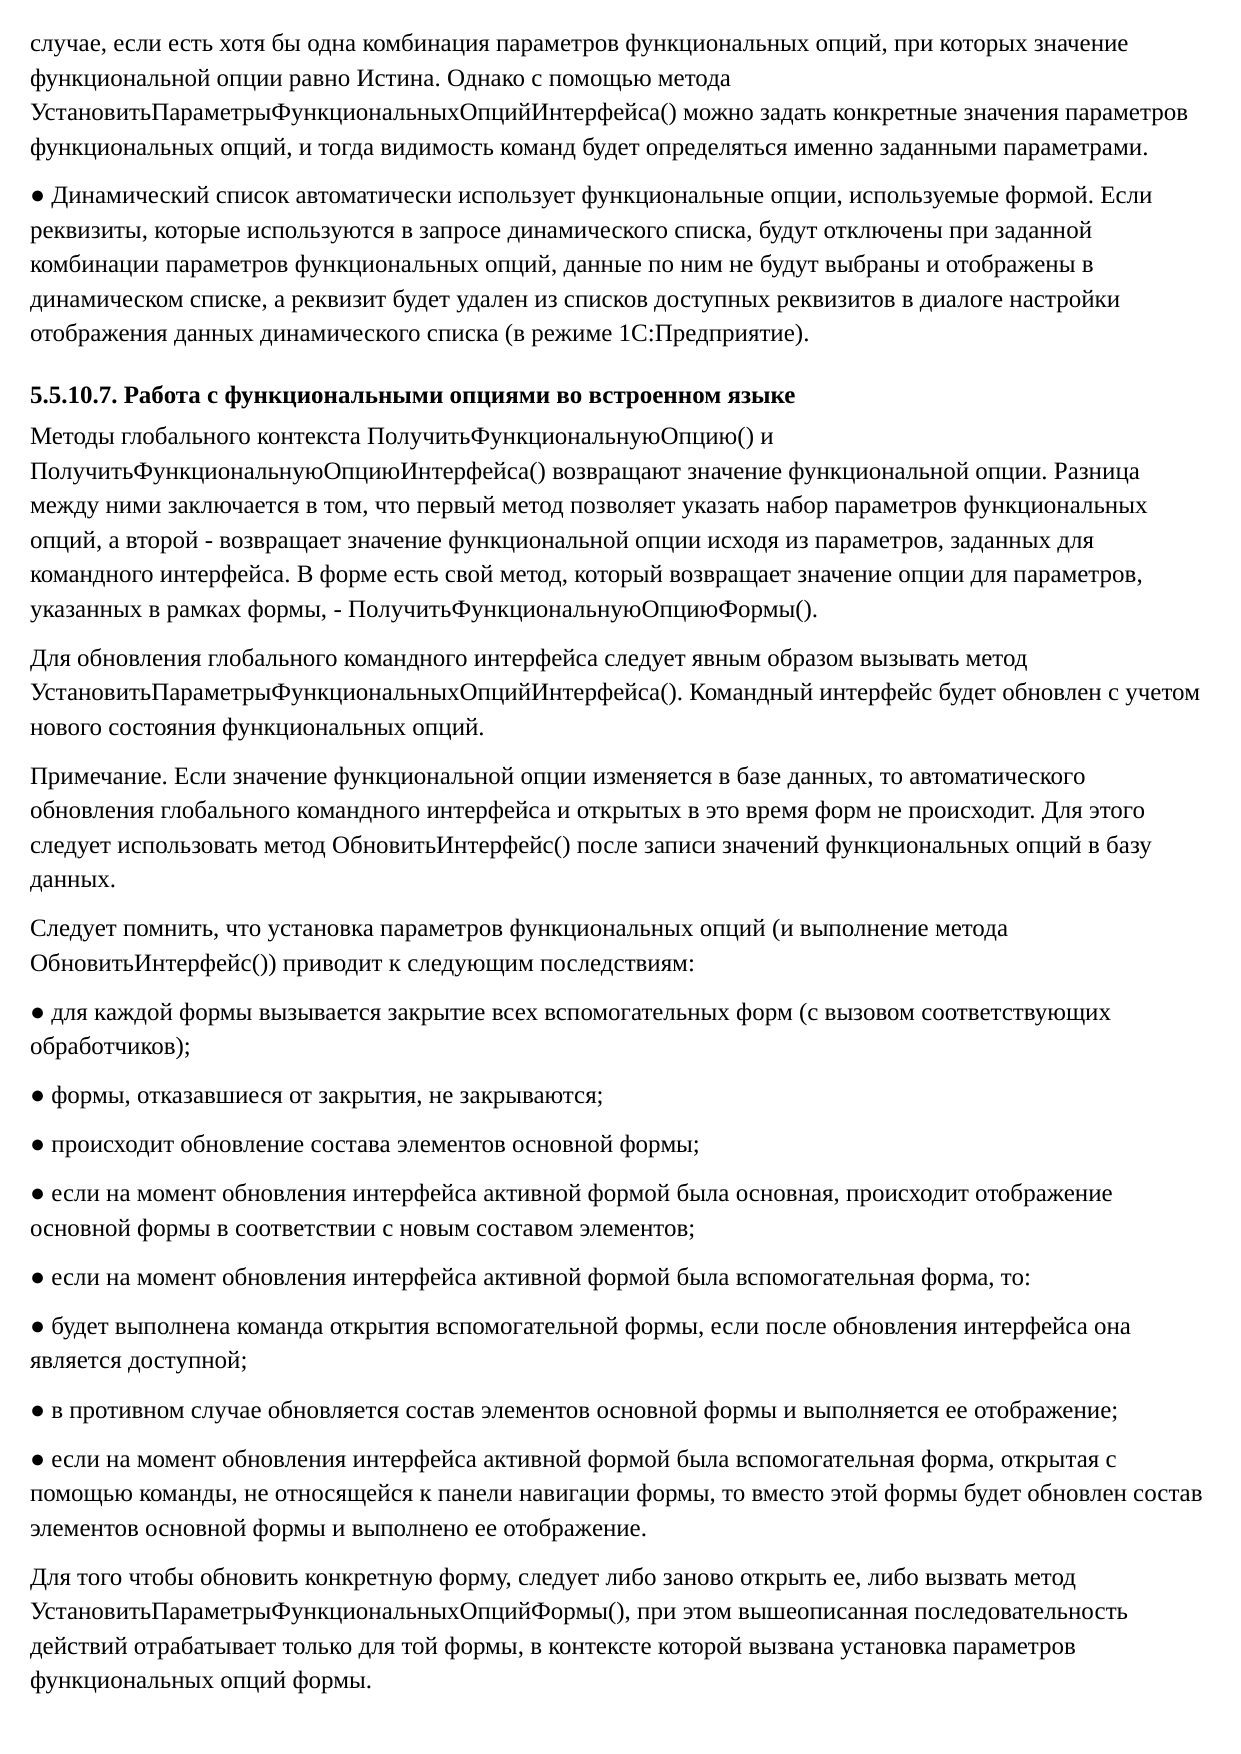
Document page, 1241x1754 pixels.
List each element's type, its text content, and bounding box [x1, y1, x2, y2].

text Следует помнить, что установка параметров функциональных опций (и выполнение метода ОбновитьИнтерфейс()) приводит к следующим последствиям: [30, 913, 1211, 977]
text ● в противном случае обновляется состав элементов основной формы и выполняется ее отображение; [30, 1395, 1211, 1423]
text случае, если есть хотя бы одна комбинация параметров функциональных опций, при которых значение функциональной опции равно Истина. Однако с помощью метода УстановитьПараметрыФункциональныхОпцийИнтерфейса() можно задать конкретные значения параметров функциональных опций, и тогда видимость команд будет определяться именно заданными параметрами. [30, 28, 1211, 160]
text Для обновления глобального командного интерфейса следует явным образом вызывать метод УстановитьПараметрыФункциональныхОпцийИнтерфейса(). Командный интерфейс будет обновлен с учетом нового состояния функциональных опций. [30, 643, 1211, 741]
subtitle 5.5.10.7. Работа с функциональными опциями во встроенном языке [30, 380, 1211, 409]
text ● если на момент обновления интерфейса активной формой была вспомогательная форма, то: [30, 1262, 1211, 1291]
text ● если на момент обновления интерфейса активной формой была основная, происходит отображение основной формы в соответствии с новым составом элементов; [30, 1178, 1211, 1242]
text ● для каждой формы вызывается закрытие всех вспомогательных форм (с вызовом соответствующих обработчиков); [30, 997, 1211, 1060]
text Для того чтобы обновить конкретную форму, следует либо заново открыть ее, либо вызвать метод УстановитьПараметрыФункциональныхОпцийФормы(), при этом вышеописанная последовательность действий отрабатывает только для той формы, в контексте которой вызвана установка параметров функциональных опций формы. [30, 1562, 1211, 1694]
text ● Динамический список автоматически использует функциональные опции, используемые формой. Если реквизиты, которые используются в запросе динамического списка, будут отключены при заданной комбинации параметров функциональных опций, данные по ним не будут выбраны и отображены в динамическом списке, а реквизит будет удален из списков доступных реквизитов в диалоге настройки отображения данных динамического списка (в режиме 1С:Предприятие). [30, 181, 1211, 347]
text ● формы, отказавшиеся от закрытия, не закрываются; [30, 1080, 1211, 1109]
text ● происходит обновление состава элементов основной формы; [30, 1129, 1211, 1158]
text Методы глобального контекста ПолучитьФункциональнуюОпцию() и ПолучитьФункциональнуюОпциюИнтерфейса() возвращают значение функциональной опции. Разница между ними заключается в том, что первый метод позволяет указать набор параметров функциональных опций, а второй ‑ возвращает значение функциональной опции исходя из параметров, заданных для командного интерфейса. В форме есть свой метод, который возвращает значение опции для параметров, указанных в рамках формы, ‑ ПолучитьФункциональнуюОпциюФормы(). [30, 421, 1211, 622]
text ● будет выполнена команда открытия вспомогательной формы, если после обновления интерфейса она является доступной; [30, 1311, 1211, 1374]
text ● если на момент обновления интерфейса активной формой была вспомогательная форма, открытая с помощью команды, не относящейся к панели навигации формы, то вместо этой формы будет обновлен состав элементов основной формы и выполнено ее отображение. [30, 1444, 1211, 1541]
text Примечание. Если значение функциональной опции изменяется в базе данных, то автоматического обновления глобального командного интерфейса и открытых в это время форм не происходит. Для этого следует использовать метод ОбновитьИнтерфейс() после записи значений функциональных опций в базу данных. [30, 761, 1211, 893]
